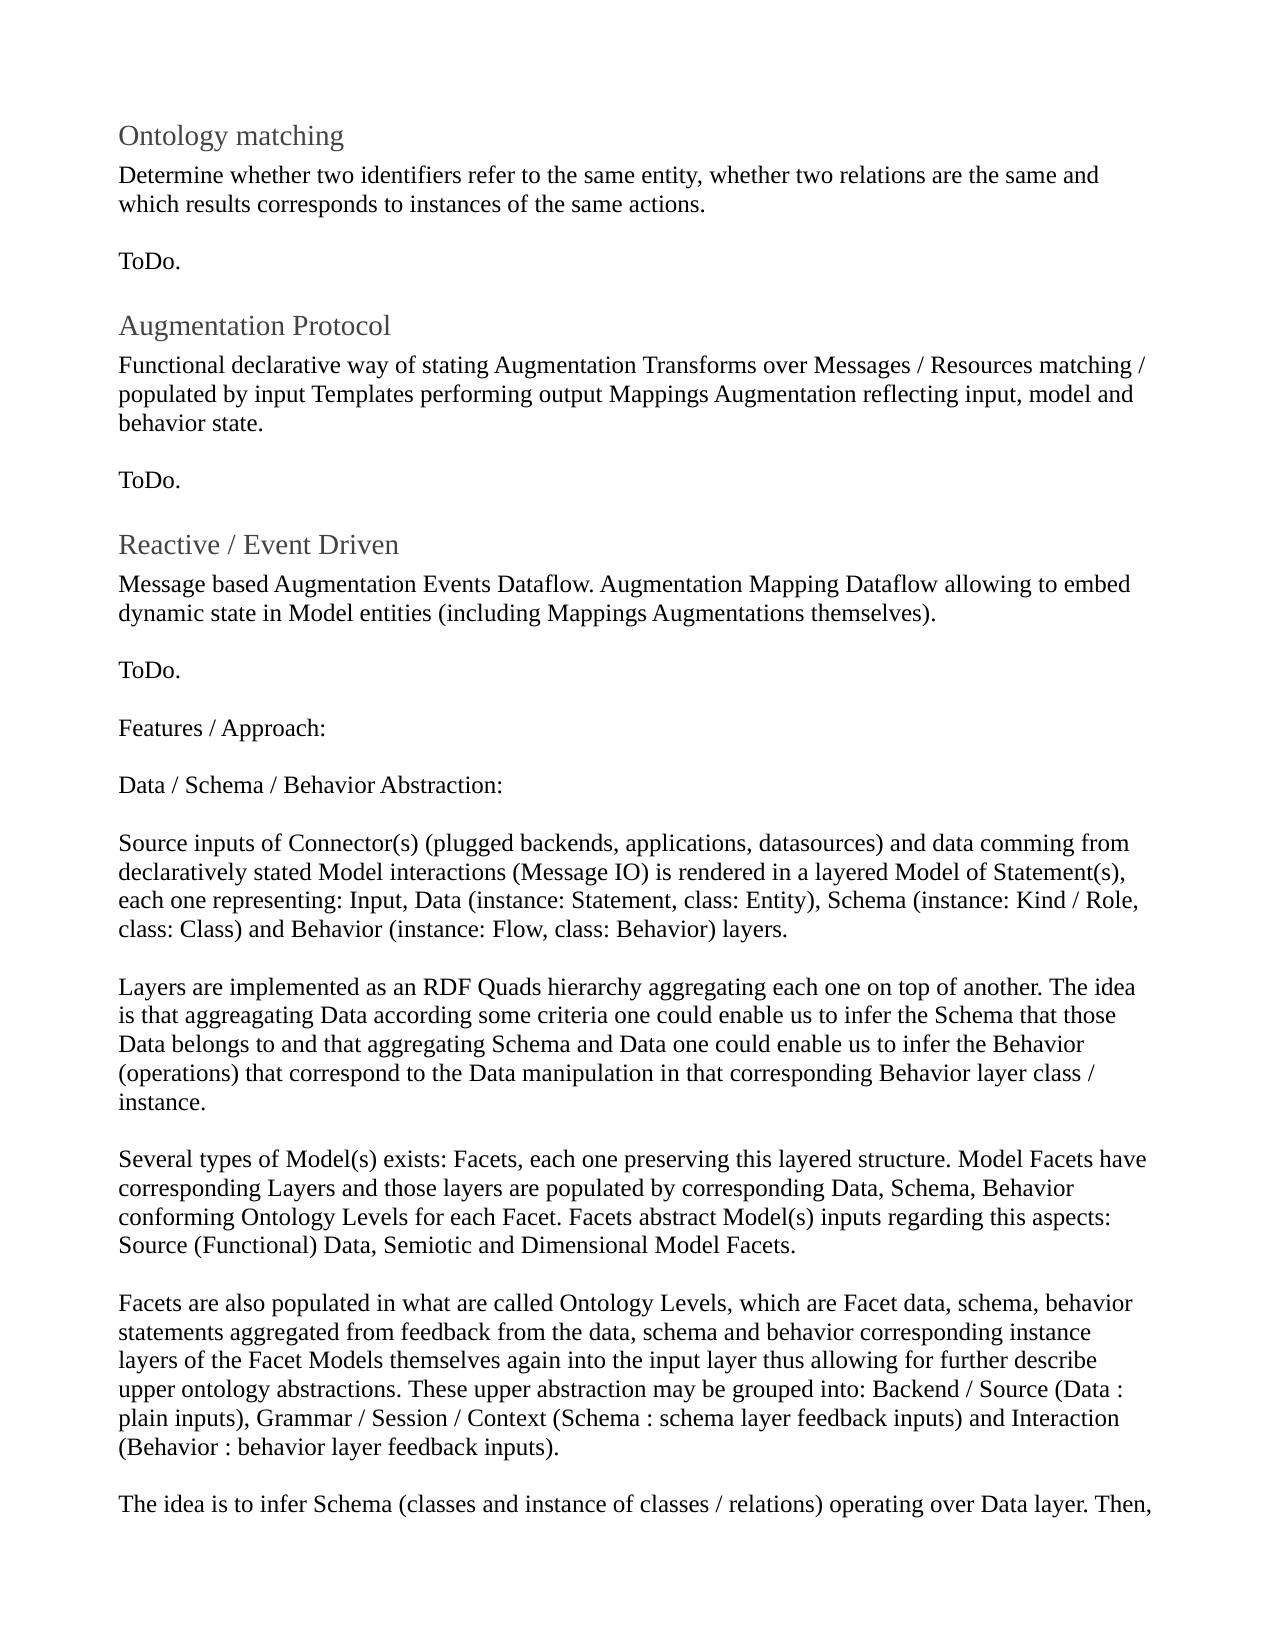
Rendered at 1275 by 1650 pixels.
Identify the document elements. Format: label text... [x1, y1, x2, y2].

text Message based Augmentation Events Dataflow. Augmentation Mapping Dataflow allowing to embed dynamic state in Model entities (including Mappings Augmentations themselves). [118, 569, 1157, 627]
text Features / Approach: [118, 713, 1157, 742]
text Layers are implemented as an RDF Quads hierarchy aggregating each one on top of another. The idea is that aggreagating Data according some criteria one could enable us to infer the Schema that those Data belongs to and that aggregating Schema and Data one could enable us to infer the Behavior (operations) that correspond to the Data manipulation in that corresponding Behavior layer class / instance. [118, 972, 1157, 1115]
text Data / Schema / Behavior Abstraction: [118, 770, 1157, 799]
text ToDo. [118, 246, 1157, 275]
text The idea is to infer Schema (classes and instance of classes / relations) operating over Data layer. Then, [118, 1489, 1157, 1518]
text ToDo. [118, 655, 1157, 684]
text Source inputs of Connector(s) (plugged backends, applications, datasources) and data comming from declaratively stated Model interactions (Message IO) is rendered in a layered Model of Statement(s), each one representing: Input, Data (instance: Statement, class: Entity), Schema (instance: Kind / Role, class: Class) and Behavior (instance: Flow, class: Behavior) layers. [118, 828, 1157, 943]
text Determine whether two identifiers refer to the same entity, whether two relations are the same and which results corresponds to instances of the same actions. [118, 160, 1157, 217]
subtitle Ontology matching [118, 118, 1157, 152]
subtitle Augmentation Protocol [118, 308, 1157, 342]
text Several types of Model(s) exists: Facets, each one preserving this layered structure. Model Facets have corresponding Layers and those layers are populated by corresponding Data, Schema, Behavior conforming Ontology Levels for each Facet. Facets abstract Model(s) inputs regarding this aspects: Source (Functional) Data, Semiotic and Dimensional Model Facets. [118, 1144, 1157, 1259]
text Functional declarative way of stating Augmentation Transforms over Messages / Resources matching / populated by input Templates performing output Mappings Augmentation reflecting input, model and behavior state. [118, 350, 1157, 436]
text ToDo. [118, 465, 1157, 494]
subtitle Reactive / Event Driven [118, 527, 1157, 561]
text Facets are also populated in what are called Ontology Levels, which are Facet data, schema, behavior statements aggregated from feedback from the data, schema and behavior corresponding instance layers of the Facet Models themselves again into the input layer thus allowing for further describe upper ontology abstractions. These upper abstraction may be grouped into: Backend / Source (Data : plain inputs), Grammar / Session / Context (Schema : schema layer feedback inputs) and Interaction (Behavior : behavior layer feedback inputs). [118, 1288, 1157, 1460]
